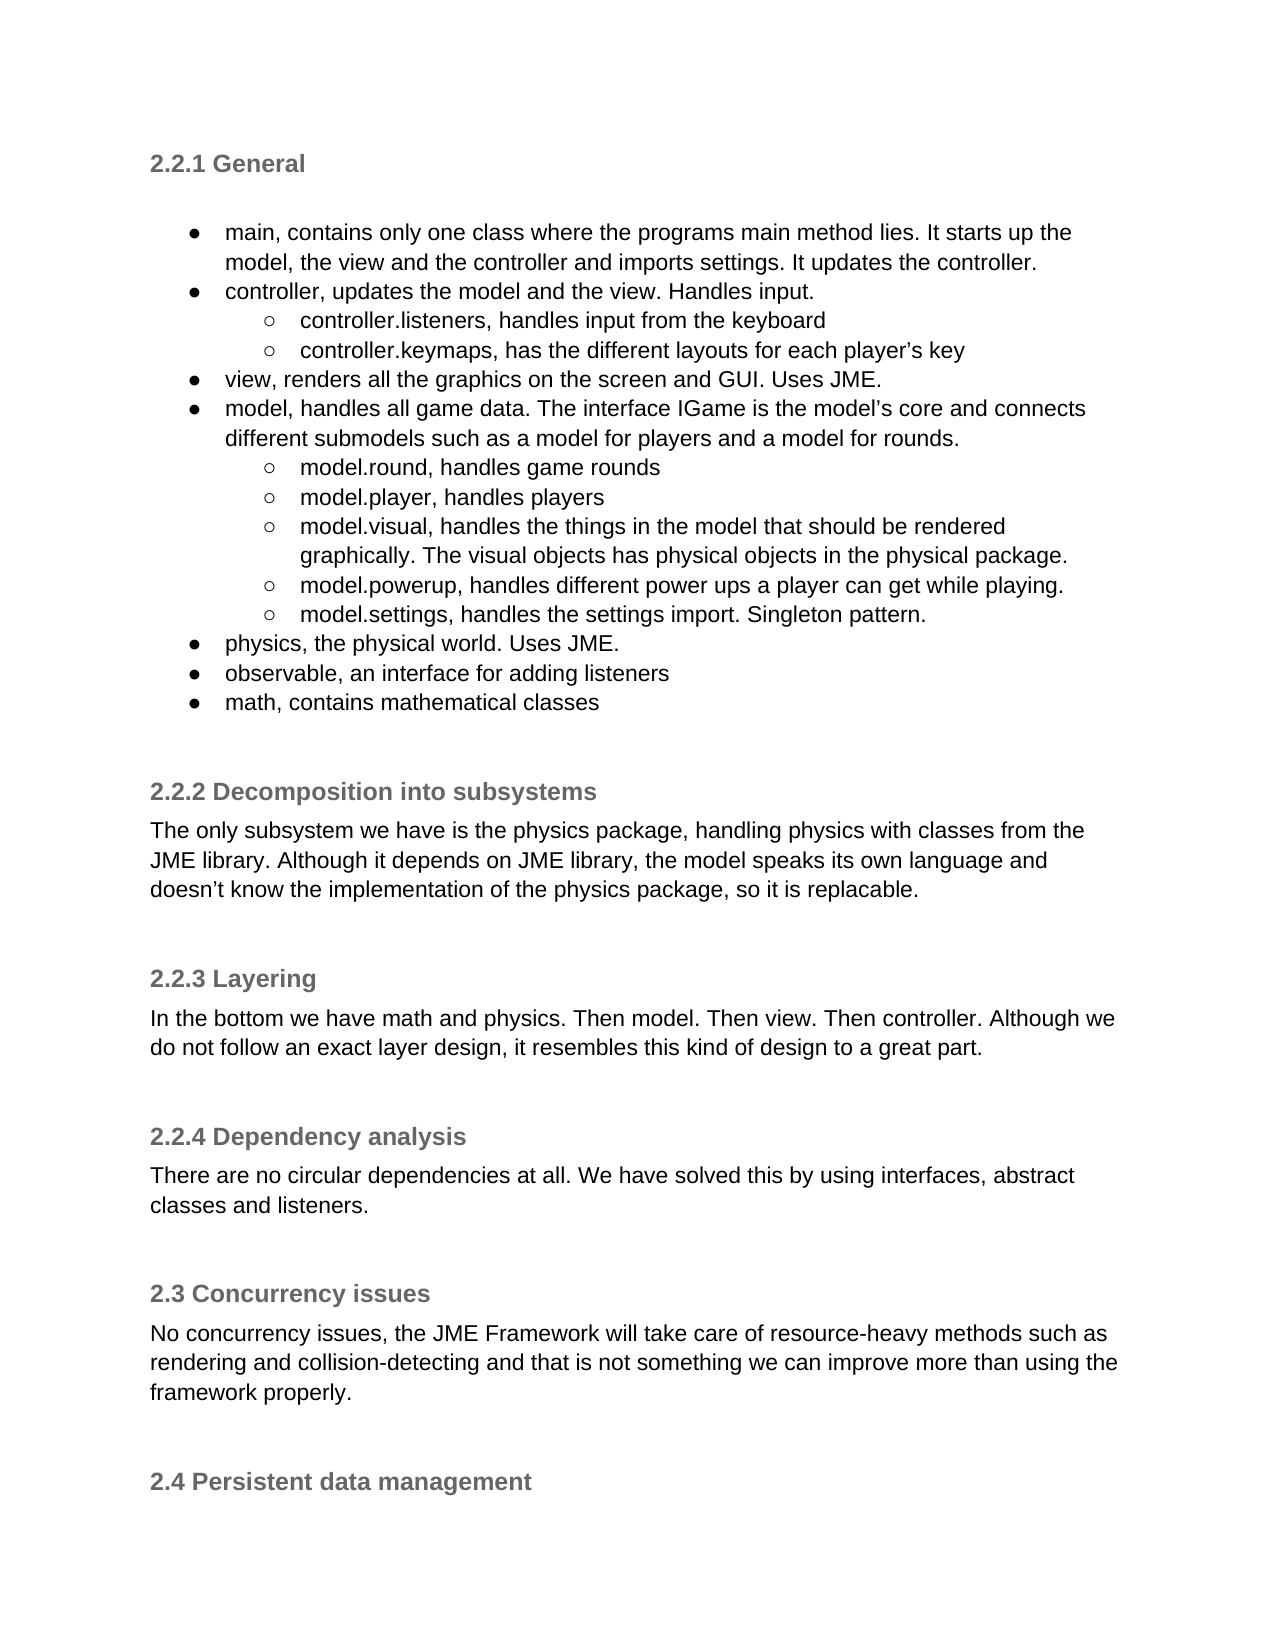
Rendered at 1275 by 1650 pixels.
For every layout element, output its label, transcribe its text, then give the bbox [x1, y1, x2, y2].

list controller.keymaps, has the different layouts for each player’s key [262, 337, 1125, 363]
list math, contains mathematical classes [187, 690, 1125, 715]
subtitle 2.2.1 General [150, 150, 1125, 178]
text The only subsystem we have is the physics package, handling physics with classes from the JME library. Although it depends on JME library, the model speaks its own language and doesn’t know the implementation of the physics package, so it is replacable. [150, 818, 1125, 902]
list view, renders all the graphics on the screen and GUI. Uses JME. [187, 367, 1125, 392]
list model, handles all game data. The interface IGame is the model’s core and connects different submodels such as a model for players and a model for rounds. [187, 396, 1125, 451]
list model.powerup, handles different power ups a player can get while playing. [262, 572, 1125, 598]
subtitle 2.2.3 Layering [150, 965, 1125, 993]
subtitle 2.2.4 Dependency analysis [150, 1122, 1125, 1150]
list observable, an interface for adding listeners [187, 660, 1125, 686]
text In the bottom we have math and physics. Then model. Then view. Then controller. Although we do not follow an exact layer design, it resembles this kind of design to a great part. [150, 1005, 1125, 1060]
subtitle 2.2.2 Decomposition into subsystems [150, 778, 1125, 806]
list model.settings, handles the settings import. Singleton pattern. [262, 602, 1125, 627]
list main, contains only one class where the programs main method lies. It starts up the model, the view and the controller and imports settings. It updates the controller. [187, 220, 1125, 275]
subtitle 2.3 Concurrency issues [150, 1280, 1125, 1308]
list model.round, handles game rounds [262, 455, 1125, 480]
list model.player, handles players [262, 484, 1125, 510]
list model.visual, handles the things in the model that should be rendered graphically. The visual objects has physical objects in the physical package. [262, 513, 1125, 568]
text No concurrency issues, the JME Framework will take care of resource-heavy methods such as rendering and collision-detecting and that is not something we can improve more than using the framework properly. [150, 1321, 1125, 1405]
list controller.listeners, handles input from the keyboard [262, 308, 1125, 333]
list controller, updates the model and the view. Handles input. [187, 278, 1125, 304]
subtitle 2.4 Persistent data management [150, 1467, 1125, 1495]
text There are no circular dependencies at all. We have solved this by using interfaces, abstract classes and listeners. [150, 1163, 1125, 1218]
list physics, the physical world. Uses JME. [187, 631, 1125, 657]
